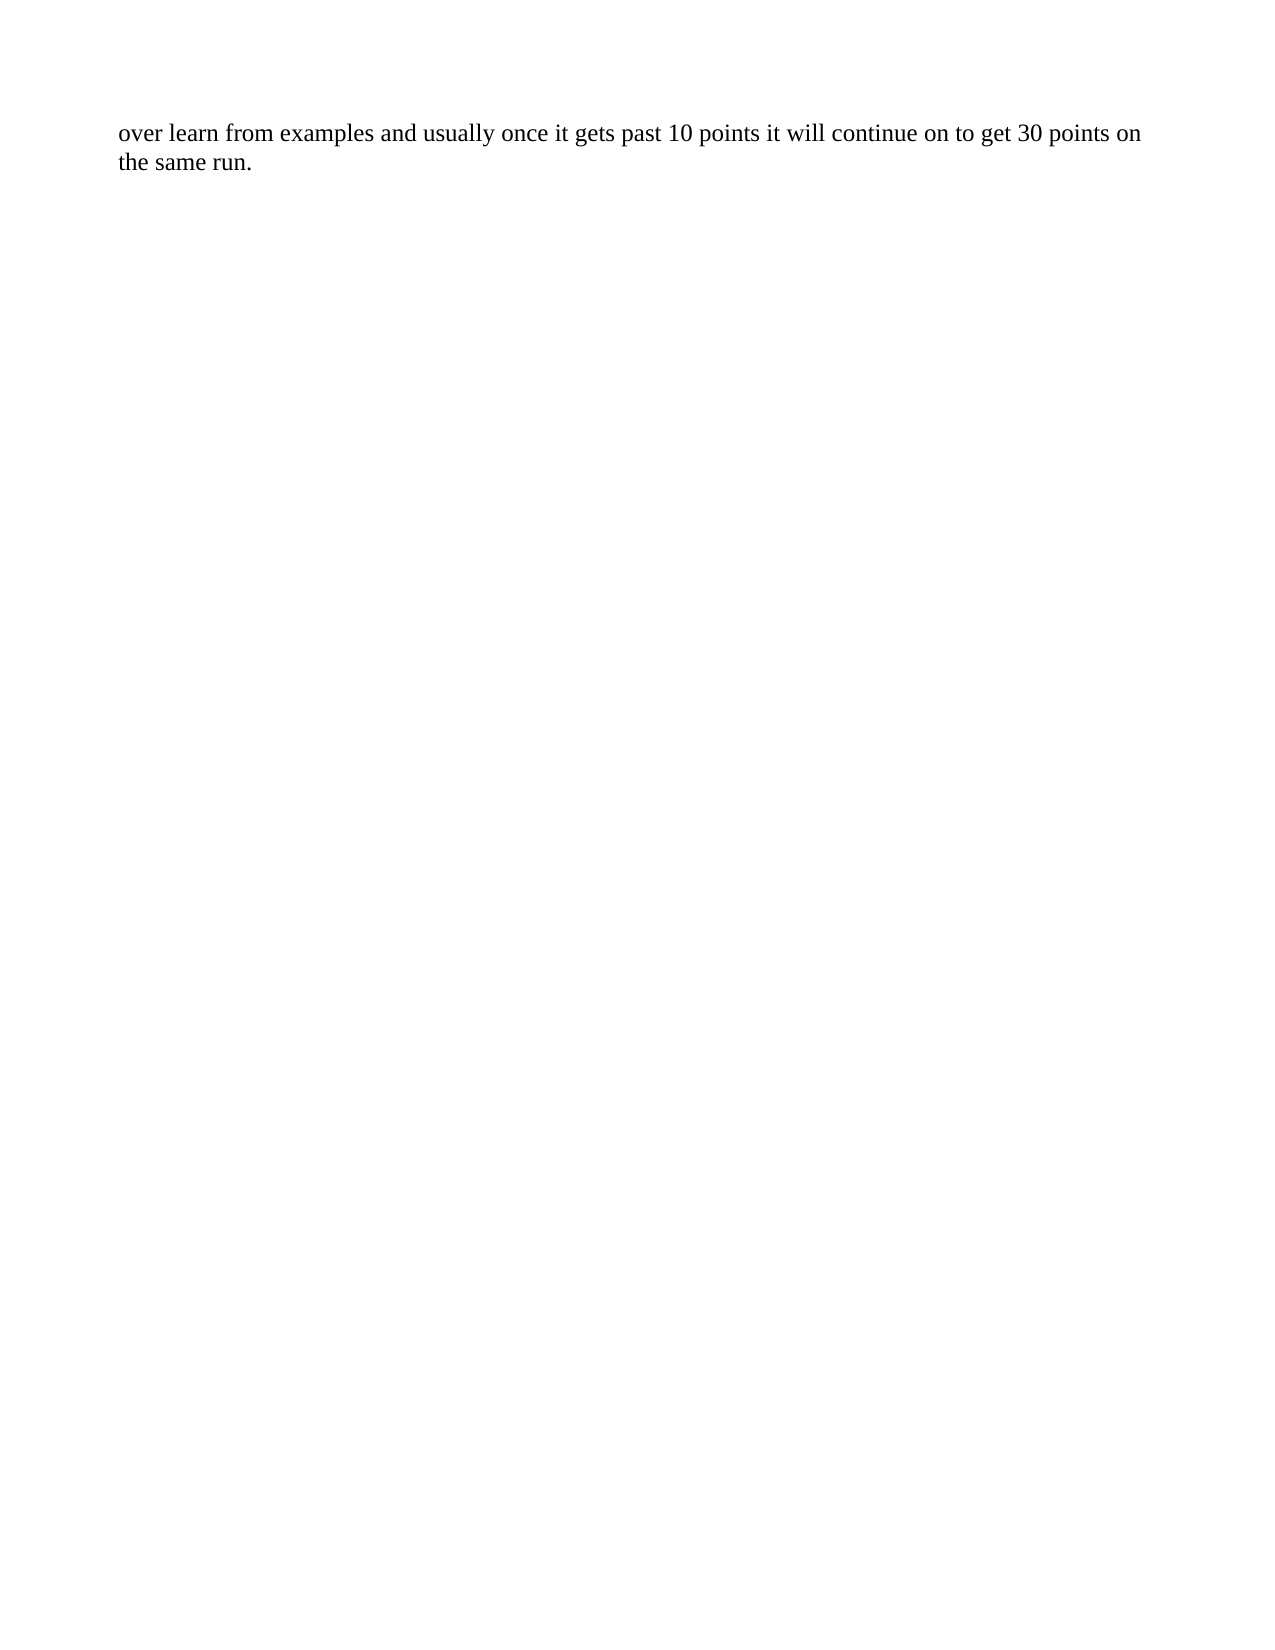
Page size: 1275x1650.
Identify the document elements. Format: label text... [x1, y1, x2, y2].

text over learn from examples and usually once it gets past 10 points it will continue on to get 30 points on the same run. [118, 118, 1157, 176]
